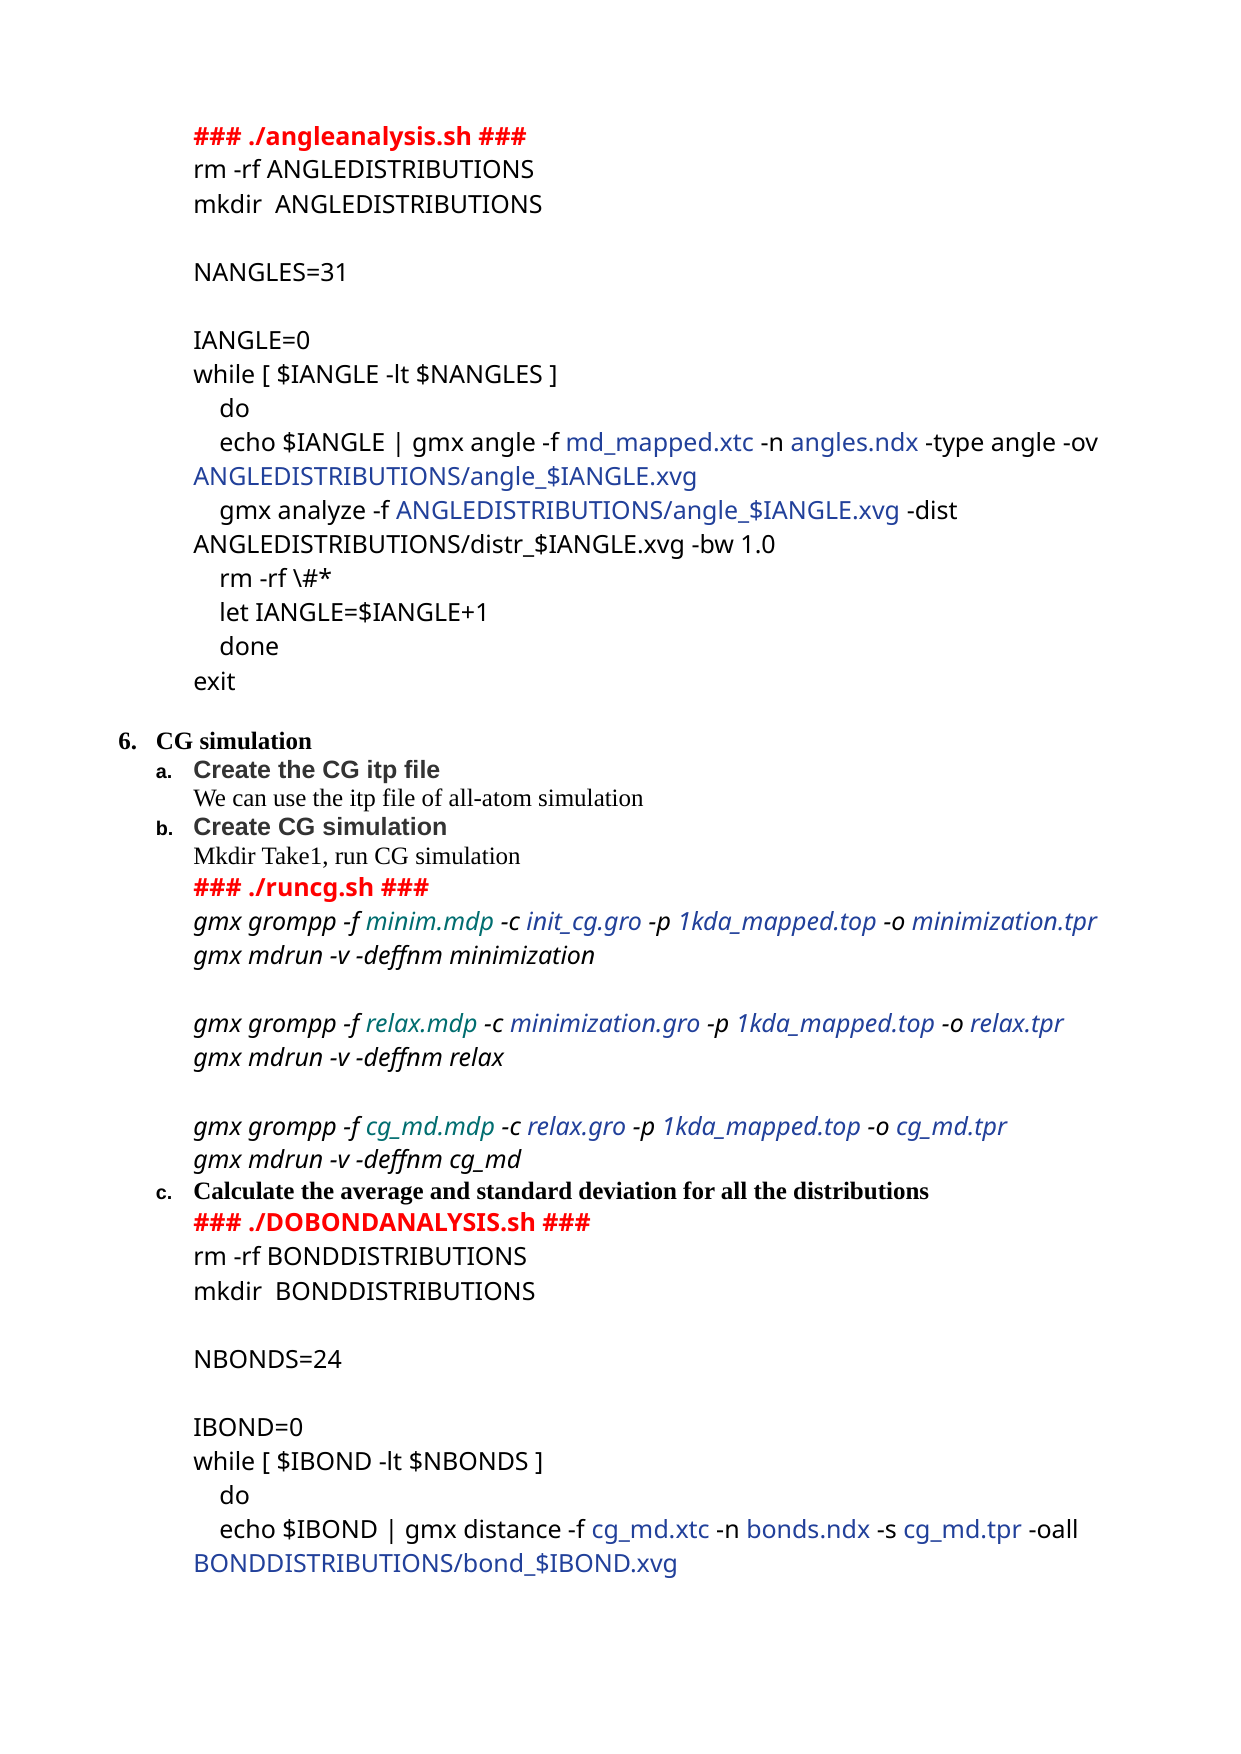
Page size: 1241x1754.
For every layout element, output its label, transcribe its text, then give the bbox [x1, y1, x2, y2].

list gmx mdrun -v -deffnm cg_md [193, 1142, 1122, 1176]
list rm -rf ANGLEDISTRIBUTIONS [193, 152, 1122, 186]
list mkdir BONDDISTRIBUTIONS [193, 1273, 1122, 1307]
list Mkdir Take1, run CG simulation [193, 841, 1122, 870]
list IBOND=0 [193, 1409, 1122, 1443]
list We can use the itp file of all-atom simulation [193, 783, 1122, 812]
list gmx mdrun -v -deffnm minimization [193, 938, 1122, 972]
list IANGLE=0 [193, 322, 1122, 357]
list echo $IBOND | gmx distance -f cg_md.xtc -n bonds.ndx -s cg_md.tpr -oall BONDDISTRIBUTIONS/bond_$IBOND.xvg [193, 1512, 1122, 1580]
list ### ./angleanalysis.sh ### [193, 118, 1122, 152]
list done [193, 629, 1122, 663]
list Create the CG itp file [156, 755, 1122, 783]
list gmx grompp -f relax.mdp -c minimization.gro -p 1kda_mapped.top -o relax.tpr [193, 1006, 1122, 1040]
list ### ./DOBONDANALYSIS.sh ### [193, 1205, 1122, 1239]
list NANGLES=31 [193, 254, 1122, 288]
list rm -rf \#* [193, 561, 1122, 595]
list while [ $IBOND -lt $NBONDS ] [193, 1443, 1122, 1477]
list do [193, 391, 1122, 425]
list gmx grompp -f cg_md.mdp -c relax.gro -p 1kda_mapped.top -o cg_md.tpr [193, 1108, 1122, 1142]
list Calculate the average and standard deviation for all the distributions [156, 1176, 1122, 1205]
list CG simulation [118, 726, 1122, 755]
list rm -rf BONDDISTRIBUTIONS [193, 1239, 1122, 1273]
list Create CG simulation [156, 812, 1122, 841]
list gmx analyze -f ANGLEDISTRIBUTIONS/angle_$IANGLE.xvg -dist ANGLEDISTRIBUTIONS/distr_$IANGLE.xvg -bw 1.0 [193, 493, 1122, 561]
list echo $IANGLE | gmx angle -f md_mapped.xtc -n angles.ndx -type angle -ov ANGLEDISTRIBUTIONS/angle_$IANGLE.xvg [193, 425, 1122, 493]
list ### ./runcg.sh ### [193, 870, 1122, 904]
list gmx mdrun -v -deffnm relax [193, 1040, 1122, 1074]
list exit [193, 663, 1122, 697]
list gmx grompp -f minim.mdp -c init_cg.gro -p 1kda_mapped.top -o minimization.tpr [193, 904, 1122, 938]
list do [193, 1477, 1122, 1512]
list mkdir ANGLEDISTRIBUTIONS [193, 186, 1122, 220]
list let IANGLE=$IANGLE+1 [193, 595, 1122, 629]
list NBONDS=24 [193, 1341, 1122, 1375]
list while [ $IANGLE -lt $NANGLES ] [193, 357, 1122, 391]
